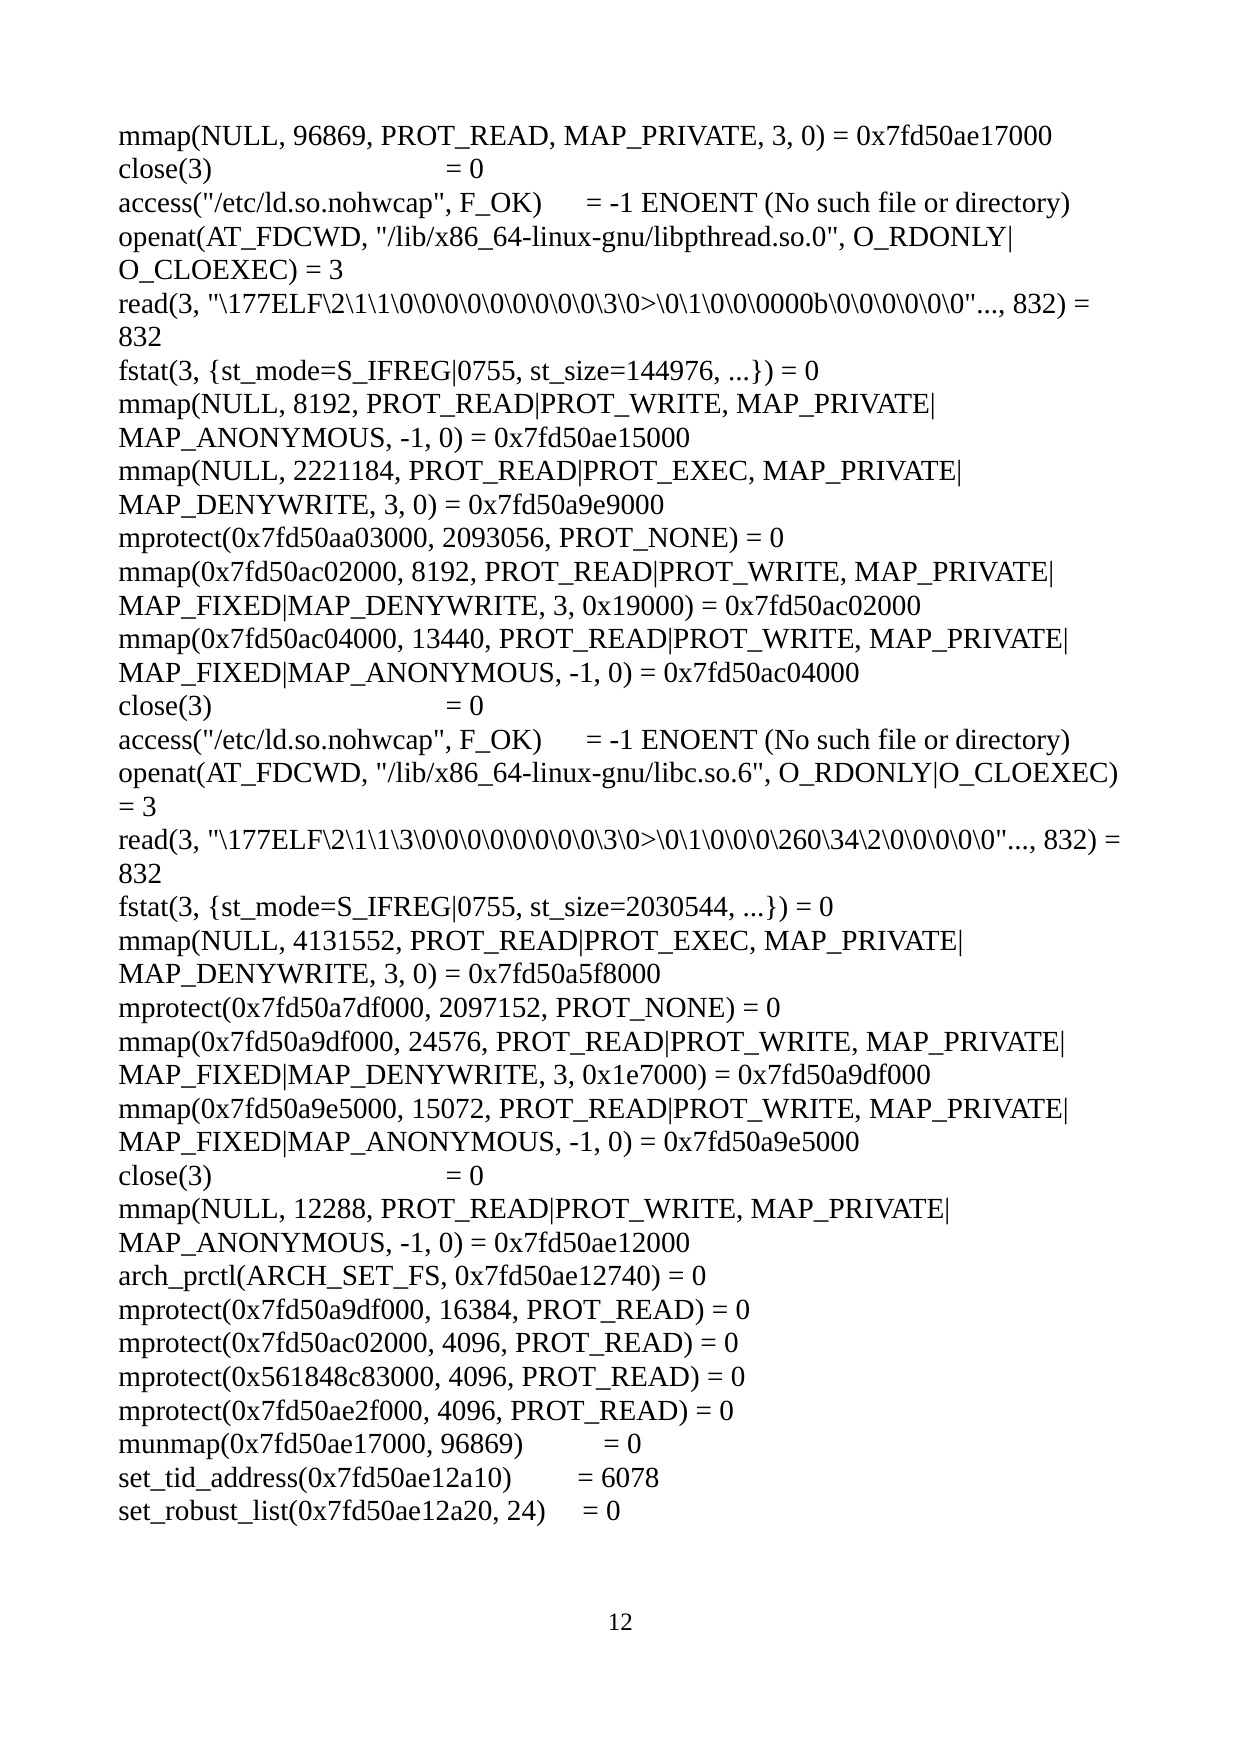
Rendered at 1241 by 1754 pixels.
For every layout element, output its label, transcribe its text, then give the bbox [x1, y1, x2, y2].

text read(3, "\177ELF\2\1\1\0\0\0\0\0\0\0\0\0\3\0>\0\1\0\0\0000b\0\0\0\0\0\0"..., 832) = 832 [118, 286, 1122, 353]
text mmap(0x7fd50ac04000, 13440, PROT_READ|PROT_WRITE, MAP_PRIVATE|MAP_FIXED|MAP_ANONYMOUS, -1, 0) = 0x7fd50ac04000 [118, 621, 1122, 688]
text mmap(NULL, 12288, PROT_READ|PROT_WRITE, MAP_PRIVATE|MAP_ANONYMOUS, -1, 0) = 0x7fd50ae12000 [118, 1191, 1122, 1258]
text fstat(3, {st_mode=S_IFREG|0755, st_size=2030544, ...}) = 0 [118, 889, 1122, 923]
text mprotect(0x7fd50ae2f000, 4096, PROT_READ) = 0 [118, 1393, 1122, 1426]
text read(3, "\177ELF\2\1\1\3\0\0\0\0\0\0\0\0\3\0>\0\1\0\0\0\260\34\2\0\0\0\0\0"..., 832) = 832 [118, 822, 1122, 889]
text set_robust_list(0x7fd50ae12a20, 24) = 0 [118, 1493, 1122, 1527]
text mprotect(0x7fd50aa03000, 2093056, PROT_NONE) = 0 [118, 521, 1122, 554]
text mmap(NULL, 4131552, PROT_READ|PROT_EXEC, MAP_PRIVATE|MAP_DENYWRITE, 3, 0) = 0x7fd50a5f8000 [118, 923, 1122, 990]
text mmap(0x7fd50a9e5000, 15072, PROT_READ|PROT_WRITE, MAP_PRIVATE|MAP_FIXED|MAP_ANONYMOUS, -1, 0) = 0x7fd50a9e5000 [118, 1091, 1122, 1158]
text close(3) = 0 [118, 152, 1122, 185]
text set_tid_address(0x7fd50ae12a10) = 6078 [118, 1460, 1122, 1493]
text openat(AT_FDCWD, "/lib/x86_64-linux-gnu/libpthread.so.0", O_RDONLY|O_CLOEXEC) = 3 [118, 219, 1122, 286]
text access("/etc/ld.so.nohwcap", F_OK) = -1 ENOENT (No such file or directory) [118, 722, 1122, 755]
text mmap(NULL, 96869, PROT_READ, MAP_PRIVATE, 3, 0) = 0x7fd50ae17000 [118, 118, 1122, 152]
text munmap(0x7fd50ae17000, 96869) = 0 [118, 1426, 1122, 1460]
text mmap(0x7fd50ac02000, 8192, PROT_READ|PROT_WRITE, MAP_PRIVATE|MAP_FIXED|MAP_DENYWRITE, 3, 0x19000) = 0x7fd50ac02000 [118, 554, 1122, 621]
text close(3) = 0 [118, 688, 1122, 722]
text mprotect(0x7fd50ac02000, 4096, PROT_READ) = 0 [118, 1326, 1122, 1359]
text mprotect(0x7fd50a7df000, 2097152, PROT_NONE) = 0 [118, 990, 1122, 1024]
text openat(AT_FDCWD, "/lib/x86_64-linux-gnu/libc.so.6", O_RDONLY|O_CLOEXEC) = 3 [118, 755, 1122, 822]
text arch_prctl(ARCH_SET_FS, 0x7fd50ae12740) = 0 [118, 1258, 1122, 1292]
text fstat(3, {st_mode=S_IFREG|0755, st_size=144976, ...}) = 0 [118, 353, 1122, 386]
text close(3) = 0 [118, 1158, 1122, 1191]
text mprotect(0x7fd50a9df000, 16384, PROT_READ) = 0 [118, 1292, 1122, 1326]
text mprotect(0x561848c83000, 4096, PROT_READ) = 0 [118, 1359, 1122, 1393]
text access("/etc/ld.so.nohwcap", F_OK) = -1 ENOENT (No such file or directory) [118, 185, 1122, 219]
text mmap(NULL, 8192, PROT_READ|PROT_WRITE, MAP_PRIVATE|MAP_ANONYMOUS, -1, 0) = 0x7fd50ae15000 [118, 386, 1122, 453]
text mmap(0x7fd50a9df000, 24576, PROT_READ|PROT_WRITE, MAP_PRIVATE|MAP_FIXED|MAP_DENYWRITE, 3, 0x1e7000) = 0x7fd50a9df000 [118, 1024, 1122, 1091]
text mmap(NULL, 2221184, PROT_READ|PROT_EXEC, MAP_PRIVATE|MAP_DENYWRITE, 3, 0) = 0x7fd50a9e9000 [118, 453, 1122, 521]
